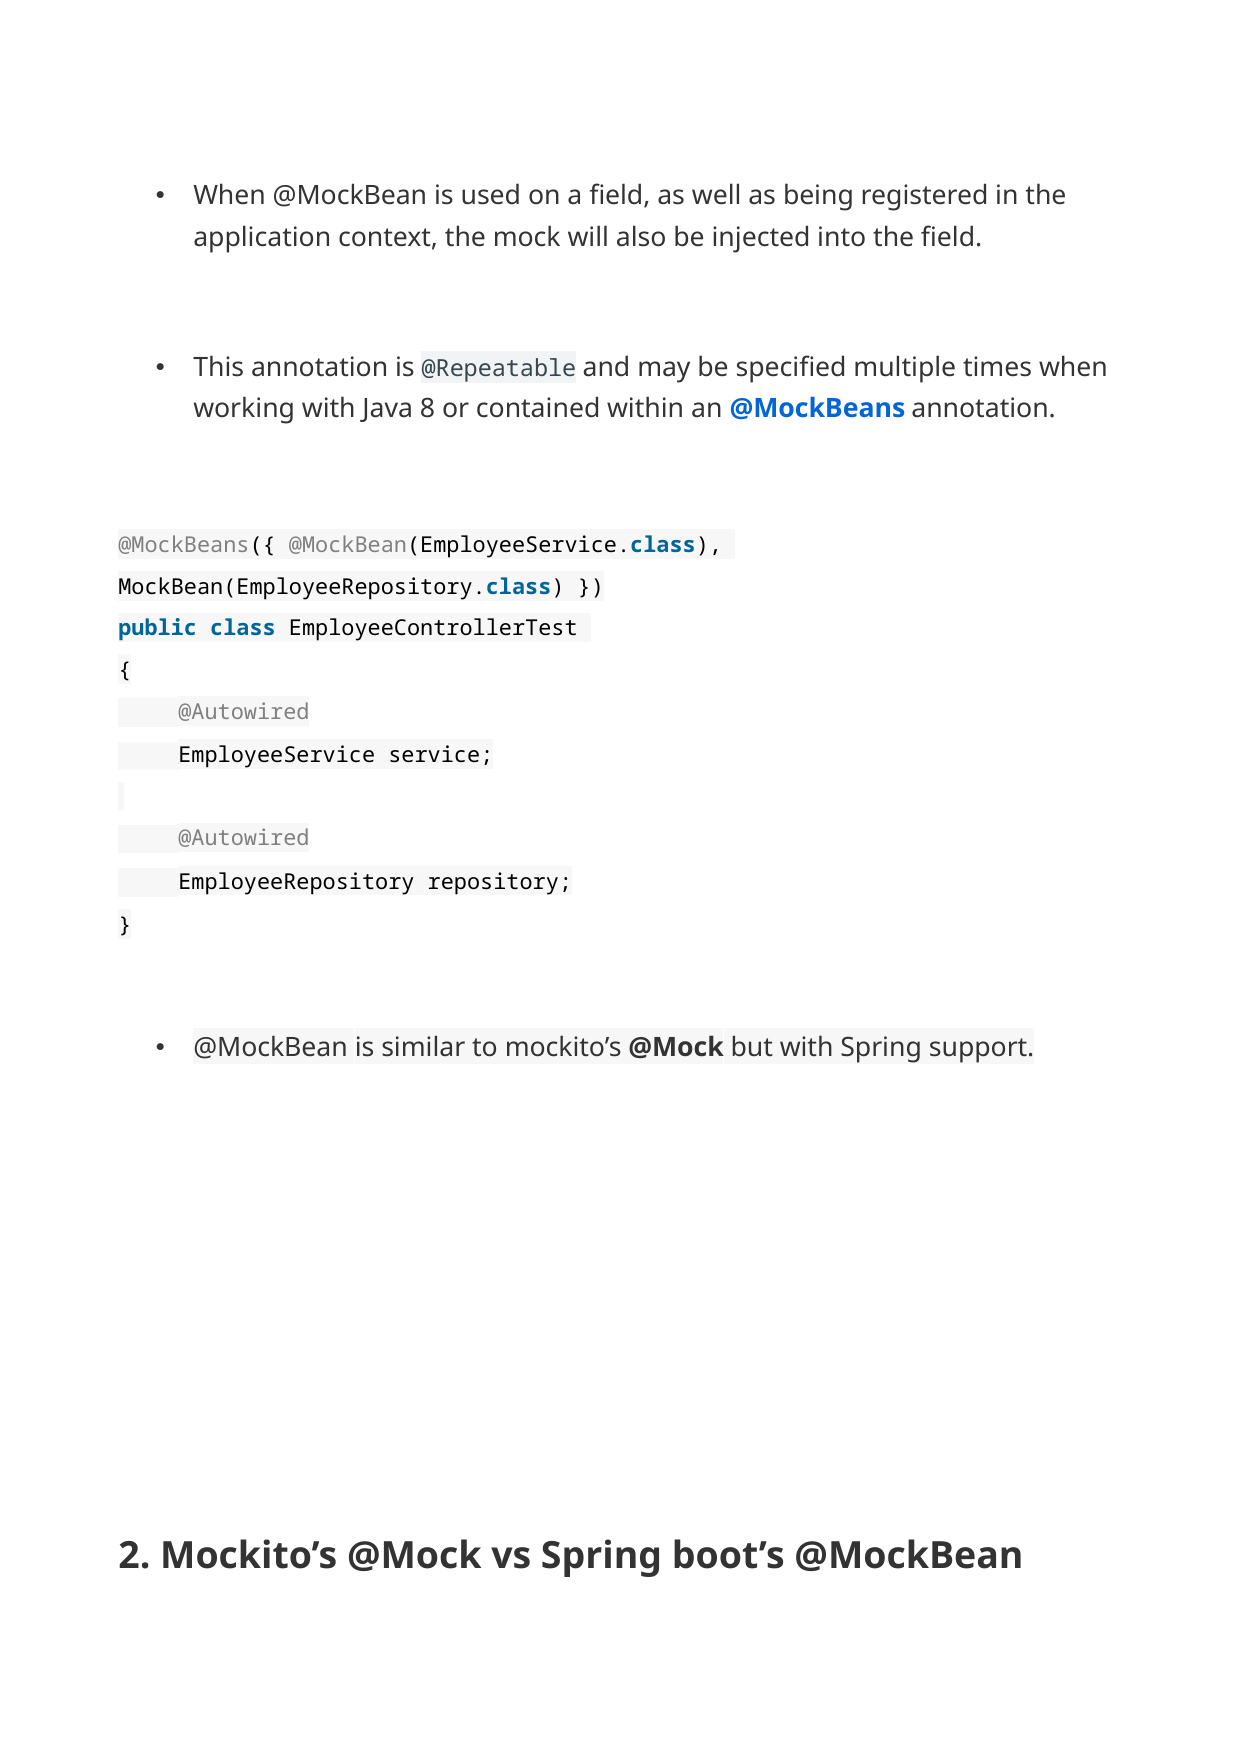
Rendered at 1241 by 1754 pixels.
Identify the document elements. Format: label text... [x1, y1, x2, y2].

table_header @MockBeans({ @MockBean(EmployeeService.class), MockBean(EmployeeRepository.class) }) public class EmployeeControllerTest { @Autowired EmployeeService service; @Autowired EmployeeRepository repository; } [118, 529, 1122, 939]
list When @MockBean is used on a field, as well as being registered in the application context, the mock will also be injected into the field. [156, 176, 1122, 254]
list @MockBean is similar to mockito’s @Mock but with Spring support. [156, 1027, 1122, 1064]
subtitle 2. Mockito’s @Mock vs Spring boot’s @MockBean [118, 1529, 1122, 1580]
list This annotation is @Repeatable and may be specified multiple times when working with Java 8 or contained within an @MockBeans annotation. [156, 348, 1122, 425]
